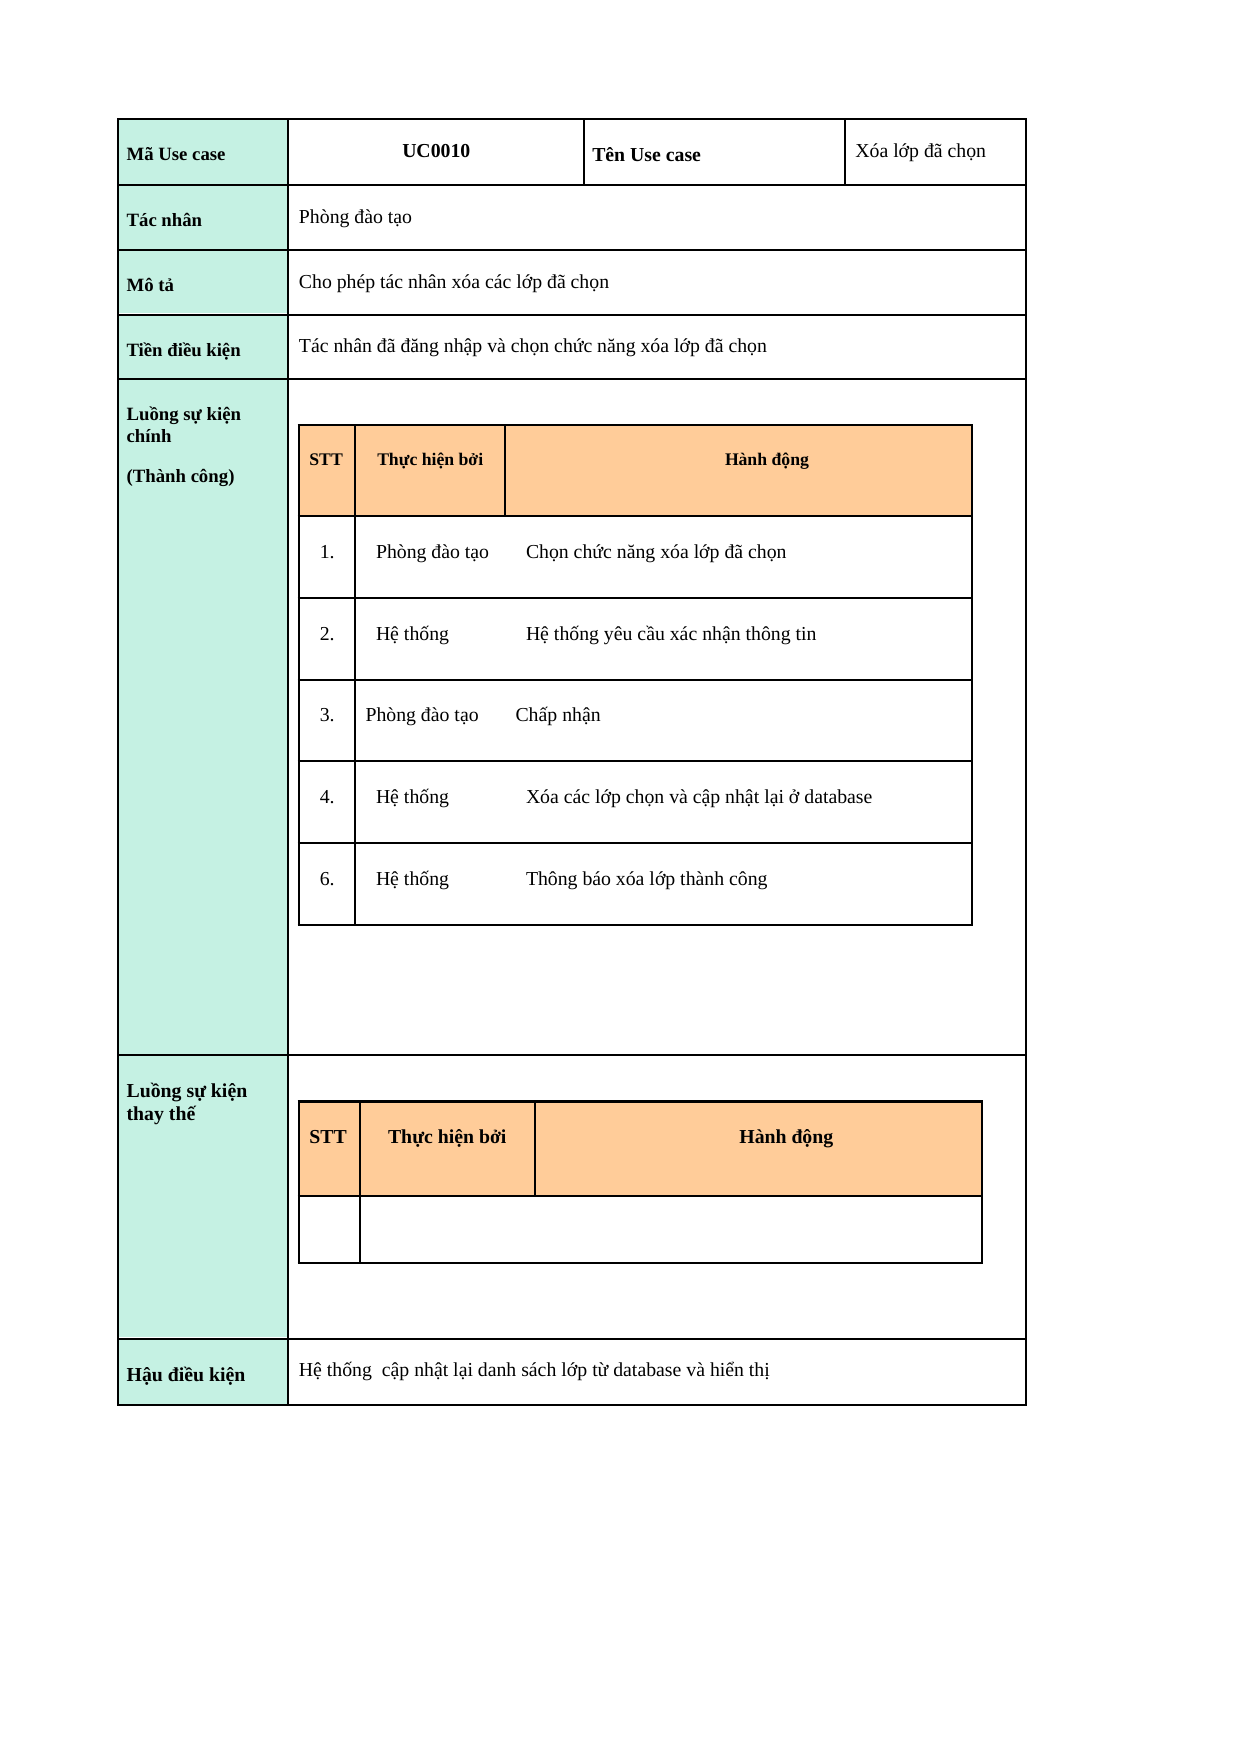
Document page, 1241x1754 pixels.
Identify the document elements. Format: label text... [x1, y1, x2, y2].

table_cell Hậu điều kiện [119, 1340, 287, 1404]
table_cell Tiền điều kiện [119, 316, 287, 378]
table_header Mã Use case [119, 120, 287, 184]
table_cell 4. [300, 762, 354, 842]
table_cell [300, 1197, 359, 1262]
table_header Xóa lớp đã chọn [846, 120, 1025, 184]
table_header STT [300, 1103, 359, 1195]
table_header UC0010 [289, 120, 583, 184]
table_cell Hệ thống cập nhật lại danh sách lớp từ database và hiển thị [289, 1340, 1025, 1404]
table_cell [289, 1056, 1025, 1337]
table_cell Phòng đào tạo [356, 517, 505, 597]
table_cell Thông báo xóa lớp thành công [505, 844, 971, 924]
table_cell Xóa các lớp chọn và cập nhật lại ở database [505, 762, 971, 842]
table_cell Chấp nhận [505, 681, 971, 760]
table_header Thực hiện bởi [356, 426, 504, 515]
table_cell 3. [300, 681, 354, 760]
table_header Hành động [536, 1103, 981, 1195]
table_cell Chọn chức năng xóa lớp đã chọn [505, 517, 971, 597]
table_cell [361, 1197, 534, 1262]
table_cell 2. [300, 599, 354, 678]
table_header STT [300, 426, 354, 515]
table_cell 1. [300, 517, 354, 597]
table_cell 6. [300, 844, 354, 924]
table_cell Phòng đào tạo [289, 186, 1025, 249]
table_header Tên Use case [585, 120, 844, 184]
table_cell Mô tả [119, 251, 287, 313]
table_cell Tác nhân đã đăng nhập và chọn chức năng xóa lớp đã chọn [289, 316, 1025, 378]
table_cell Hệ thống yêu cầu xác nhận thông tin [505, 599, 971, 678]
table_cell Phòng đào tạo [356, 681, 505, 760]
table_cell Hệ thống [356, 599, 505, 678]
table_cell Tác nhân [119, 186, 287, 249]
table_cell Hệ thống [356, 762, 505, 842]
table_cell Luồng sự kiện thay thế [119, 1056, 287, 1337]
table_cell Luồng sự kiện chính (Thành công) [119, 380, 287, 1054]
table_cell [535, 1197, 981, 1262]
table_header Thực hiện bởi [361, 1103, 534, 1195]
table_cell Cho phép tác nhân xóa các lớp đã chọn [289, 251, 1025, 313]
table_cell [289, 380, 1025, 1054]
table_header Hành động [506, 426, 971, 515]
table_cell Hệ thống [356, 844, 505, 924]
